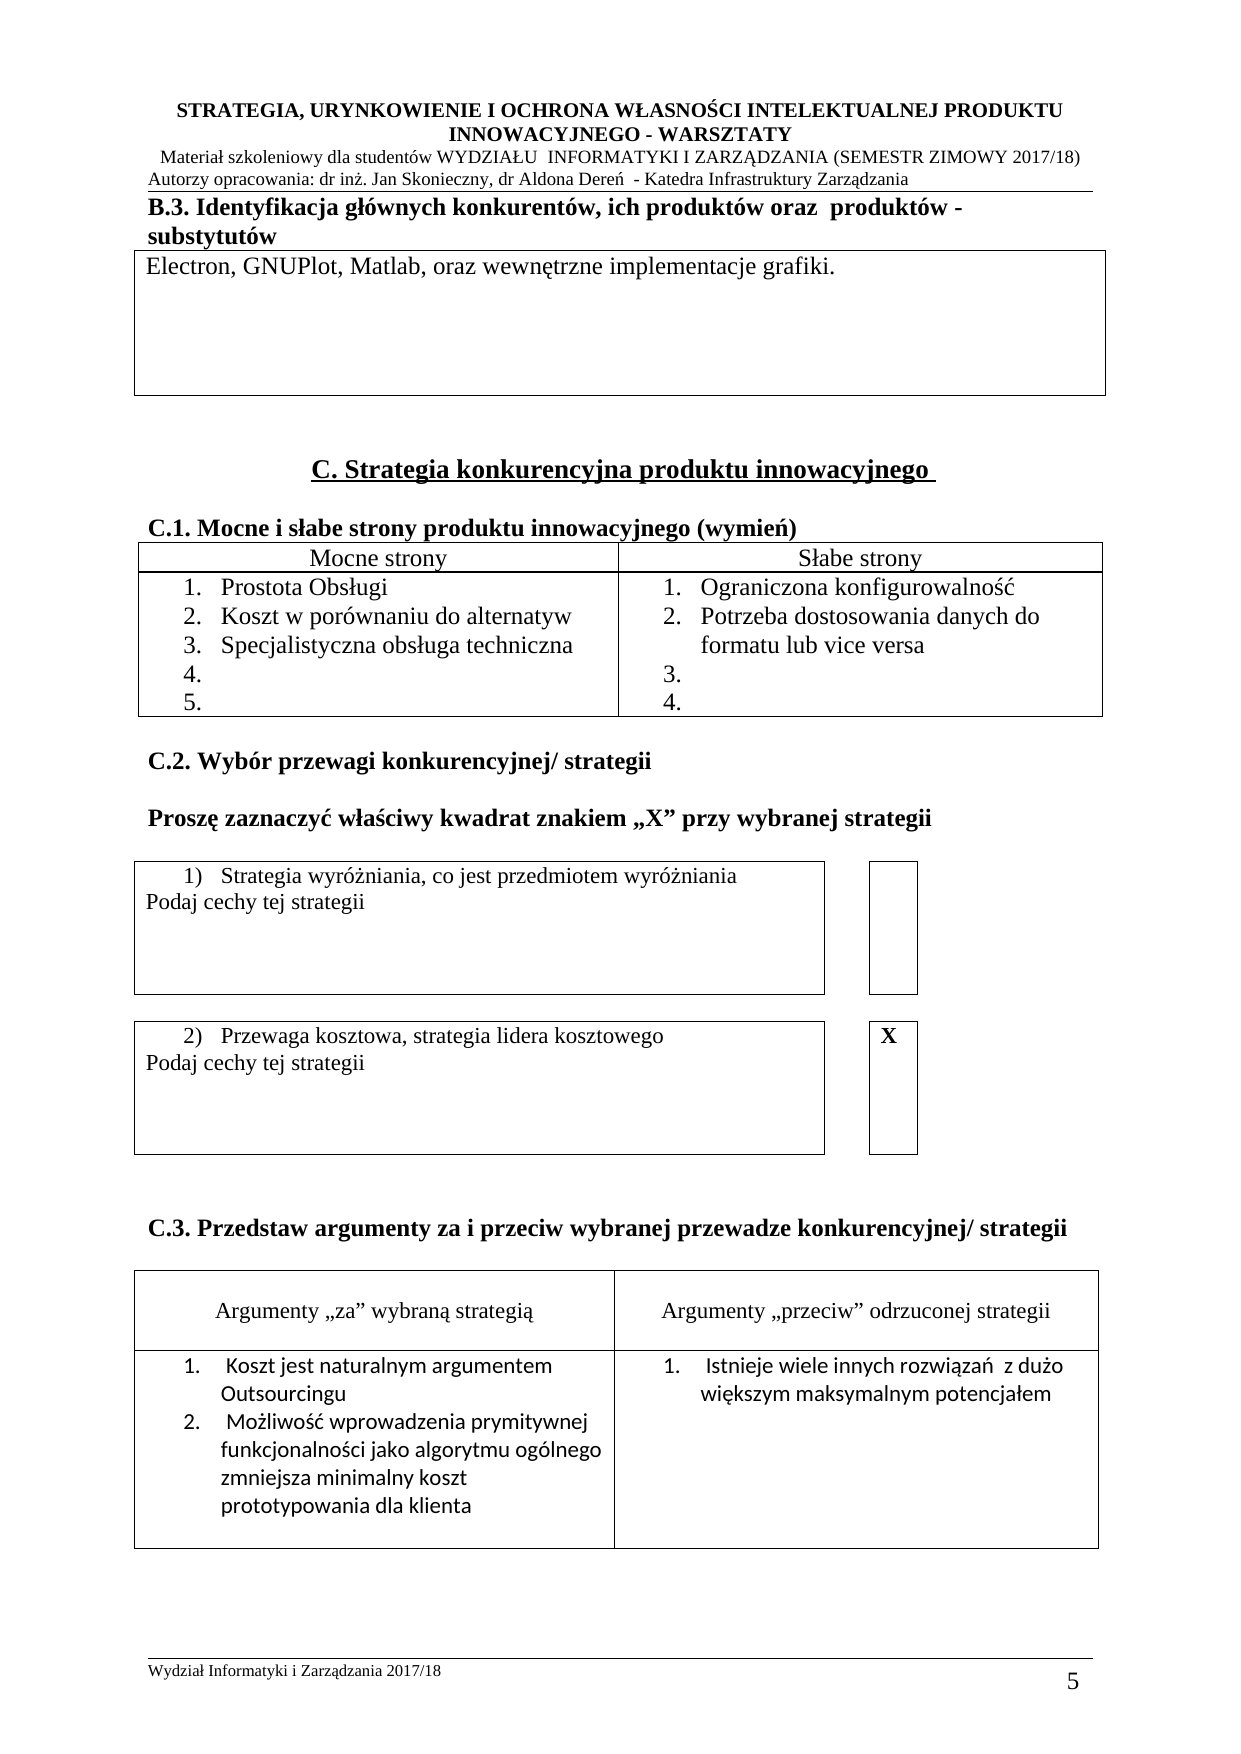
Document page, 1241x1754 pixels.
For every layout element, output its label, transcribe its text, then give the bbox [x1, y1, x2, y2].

table_header Słabe strony [619, 543, 1102, 571]
table_header Electron, GNUPlot, Matlab, oraz wewnętrzne implementacje grafiki. [135, 251, 1105, 394]
text B.3. Identyfikacja głównych konkurentów, ich produktów oraz produktów - substytutów [148, 192, 1093, 250]
table_header Argumenty „za” wybraną strategią [135, 1271, 614, 1350]
table_header Mocne strony [139, 543, 618, 571]
table_cell Prostota Obsługi Koszt w porównaniu do alternatyw Specjalistyczna obsługa techniczna [139, 573, 618, 716]
table_cell [913, 995, 917, 1021]
table_cell Istnieje wiele innych rozwiązań z dużo większym maksymalnym potencjałem [615, 1351, 1098, 1547]
text C.2. Wybór przewagi konkurencyjnej/ strategii [148, 746, 1093, 775]
table_header [870, 862, 917, 994]
text C.1. Mocne i słabe strony produktu innowacyjnego (wymień) [148, 513, 1093, 542]
table_cell Ograniczona konfigurowalność Potrzeba dostosowania danych do formatu lub vice versa [619, 573, 1102, 716]
table_cell Koszt jest naturalnym argumentem Outsourcingu Możliwość wprowadzenia prymitywnej funkcjonalności jako algorytmu ogólnego zmniejsza minimalny koszt prototypowania dla klienta [135, 1351, 614, 1547]
table_cell [869, 995, 913, 1021]
table_header [825, 861, 869, 994]
text C.3. Przedstaw argumenty za i przeciw wybranej przewadze konkurencyjnej/ strategii [148, 1213, 1093, 1241]
table_cell [825, 1021, 869, 1154]
table_cell X [870, 1022, 917, 1154]
table_cell Przewaga kosztowa, strategia lidera kosztowego Podaj cechy tej strategii [135, 1022, 824, 1154]
table_header Strategia wyróżniania, co jest przedmiotem wyróżniania Podaj cechy tej strategii [135, 862, 824, 994]
table_cell [134, 995, 825, 1021]
text Proszę zaznaczyć właściwy kwadrat znakiem „X” przy wybranej strategii [148, 803, 1093, 832]
table_header Argumenty „przeciw” odrzuconej strategii [615, 1271, 1098, 1350]
table_cell [825, 994, 869, 1021]
subtitle C. Strategia konkurencyjna produktu innowacyjnego [148, 453, 1093, 484]
